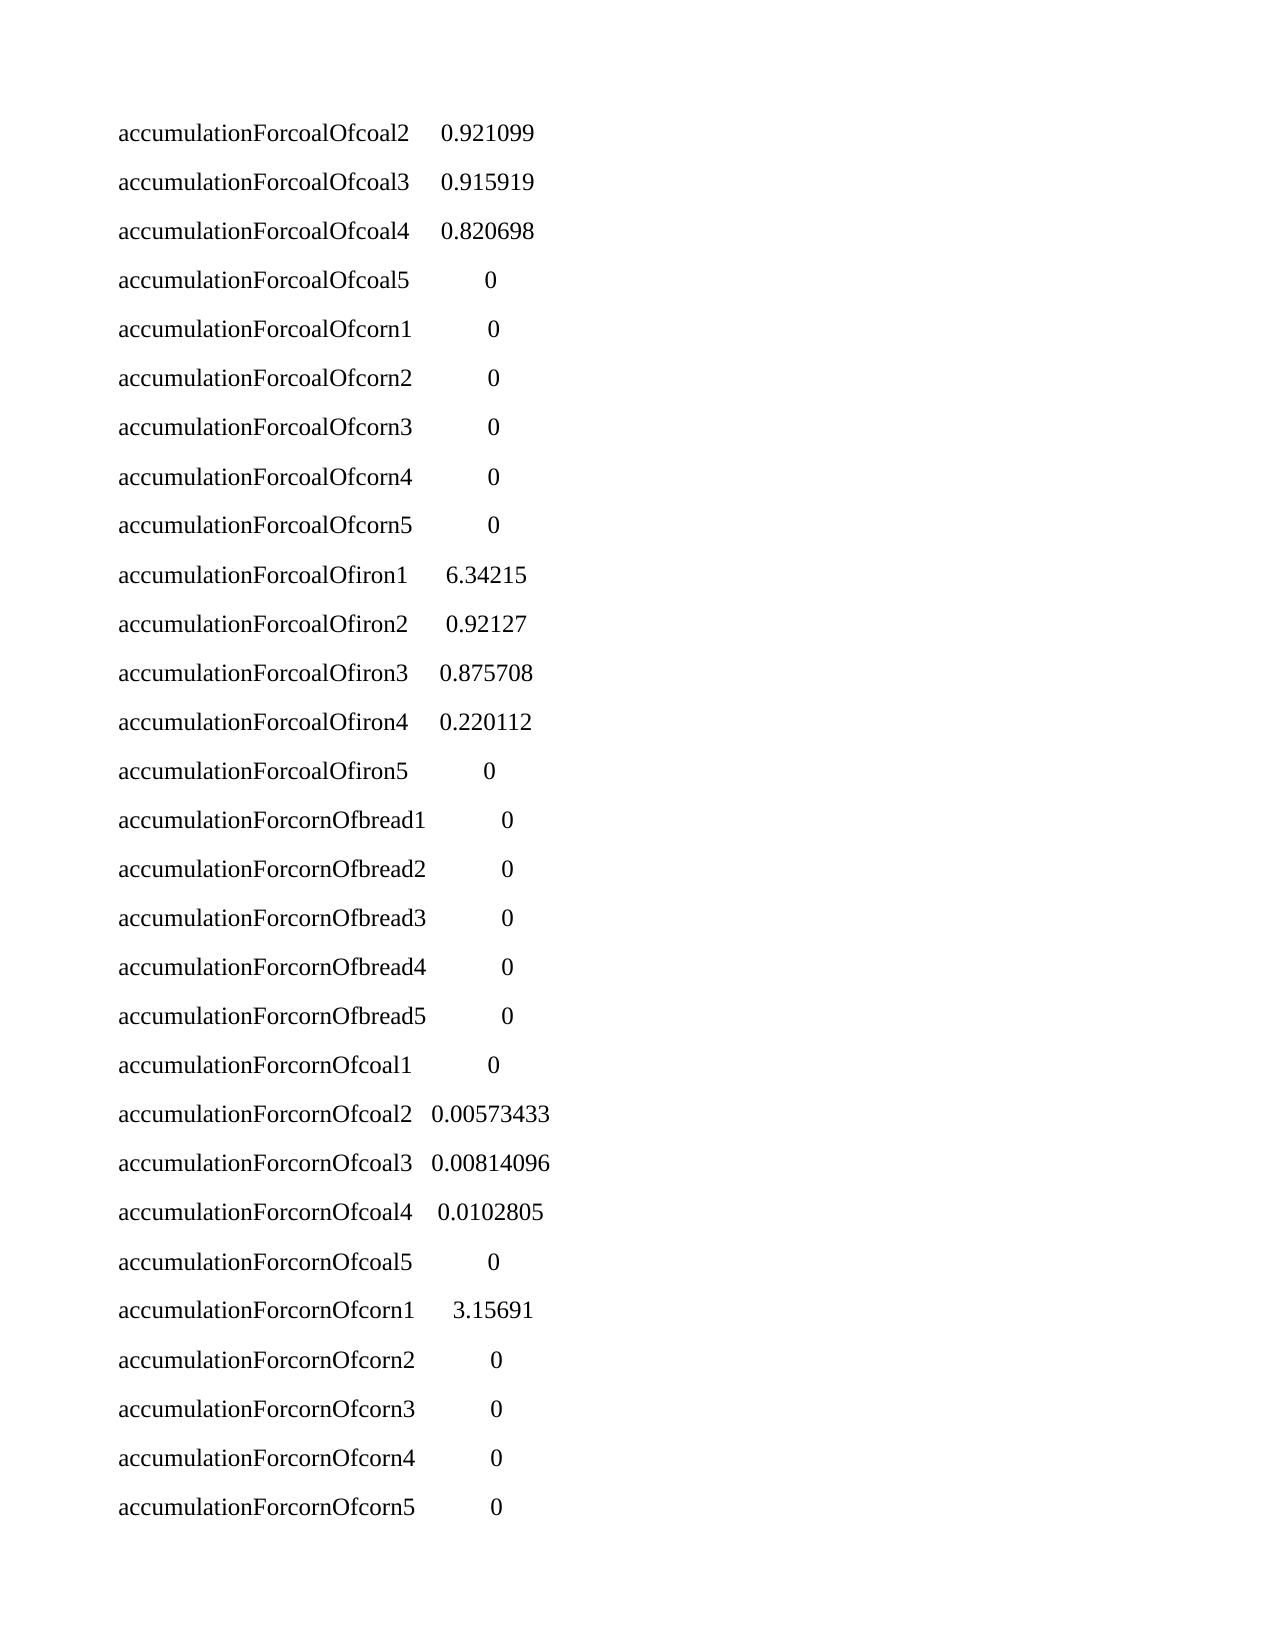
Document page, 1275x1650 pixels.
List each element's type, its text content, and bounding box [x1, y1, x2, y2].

text accumulationForcoalOfiron1 6.34215 [118, 560, 1157, 588]
text accumulationForcornOfcoal2 0.00573433 [118, 1099, 1157, 1128]
text accumulationForcoalOfcorn5 0 [118, 511, 1157, 539]
text accumulationForcornOfbread3 0 [118, 903, 1157, 932]
text accumulationForcornOfbread2 0 [118, 854, 1157, 883]
text accumulationForcornOfcoal5 0 [118, 1247, 1157, 1275]
text accumulationForcoalOfcorn1 0 [118, 314, 1157, 343]
text accumulationForcoalOfcoal3 0.915919 [118, 167, 1157, 196]
text accumulationForcoalOfiron2 0.92127 [118, 609, 1157, 637]
text accumulationForcoalOfcorn2 0 [118, 363, 1157, 392]
text accumulationForcoalOfcoal4 0.820698 [118, 216, 1157, 245]
text accumulationForcornOfbread4 0 [118, 952, 1157, 981]
text accumulationForcoalOfcoal5 0 [118, 265, 1157, 294]
text accumulationForcornOfbread5 0 [118, 1001, 1157, 1030]
text accumulationForcoalOfiron4 0.220112 [118, 707, 1157, 736]
text accumulationForcornOfcorn4 0 [118, 1443, 1157, 1472]
text accumulationForcornOfcorn1 3.15691 [118, 1296, 1157, 1324]
text accumulationForcoalOfcorn4 0 [118, 462, 1157, 490]
text accumulationForcoalOfcorn3 0 [118, 412, 1157, 441]
text accumulationForcornOfcorn2 0 [118, 1345, 1157, 1373]
text accumulationForcornOfbread1 0 [118, 805, 1157, 834]
text accumulationForcoalOfiron3 0.875708 [118, 658, 1157, 687]
text accumulationForcoalOfiron5 0 [118, 756, 1157, 785]
text accumulationForcoalOfcoal2 0.921099 [118, 118, 1157, 147]
text accumulationForcornOfcorn5 0 [118, 1492, 1157, 1521]
text accumulationForcornOfcoal1 0 [118, 1050, 1157, 1079]
text accumulationForcornOfcoal3 0.00814096 [118, 1148, 1157, 1177]
text accumulationForcornOfcorn3 0 [118, 1394, 1157, 1422]
text accumulationForcornOfcoal4 0.0102805 [118, 1197, 1157, 1226]
